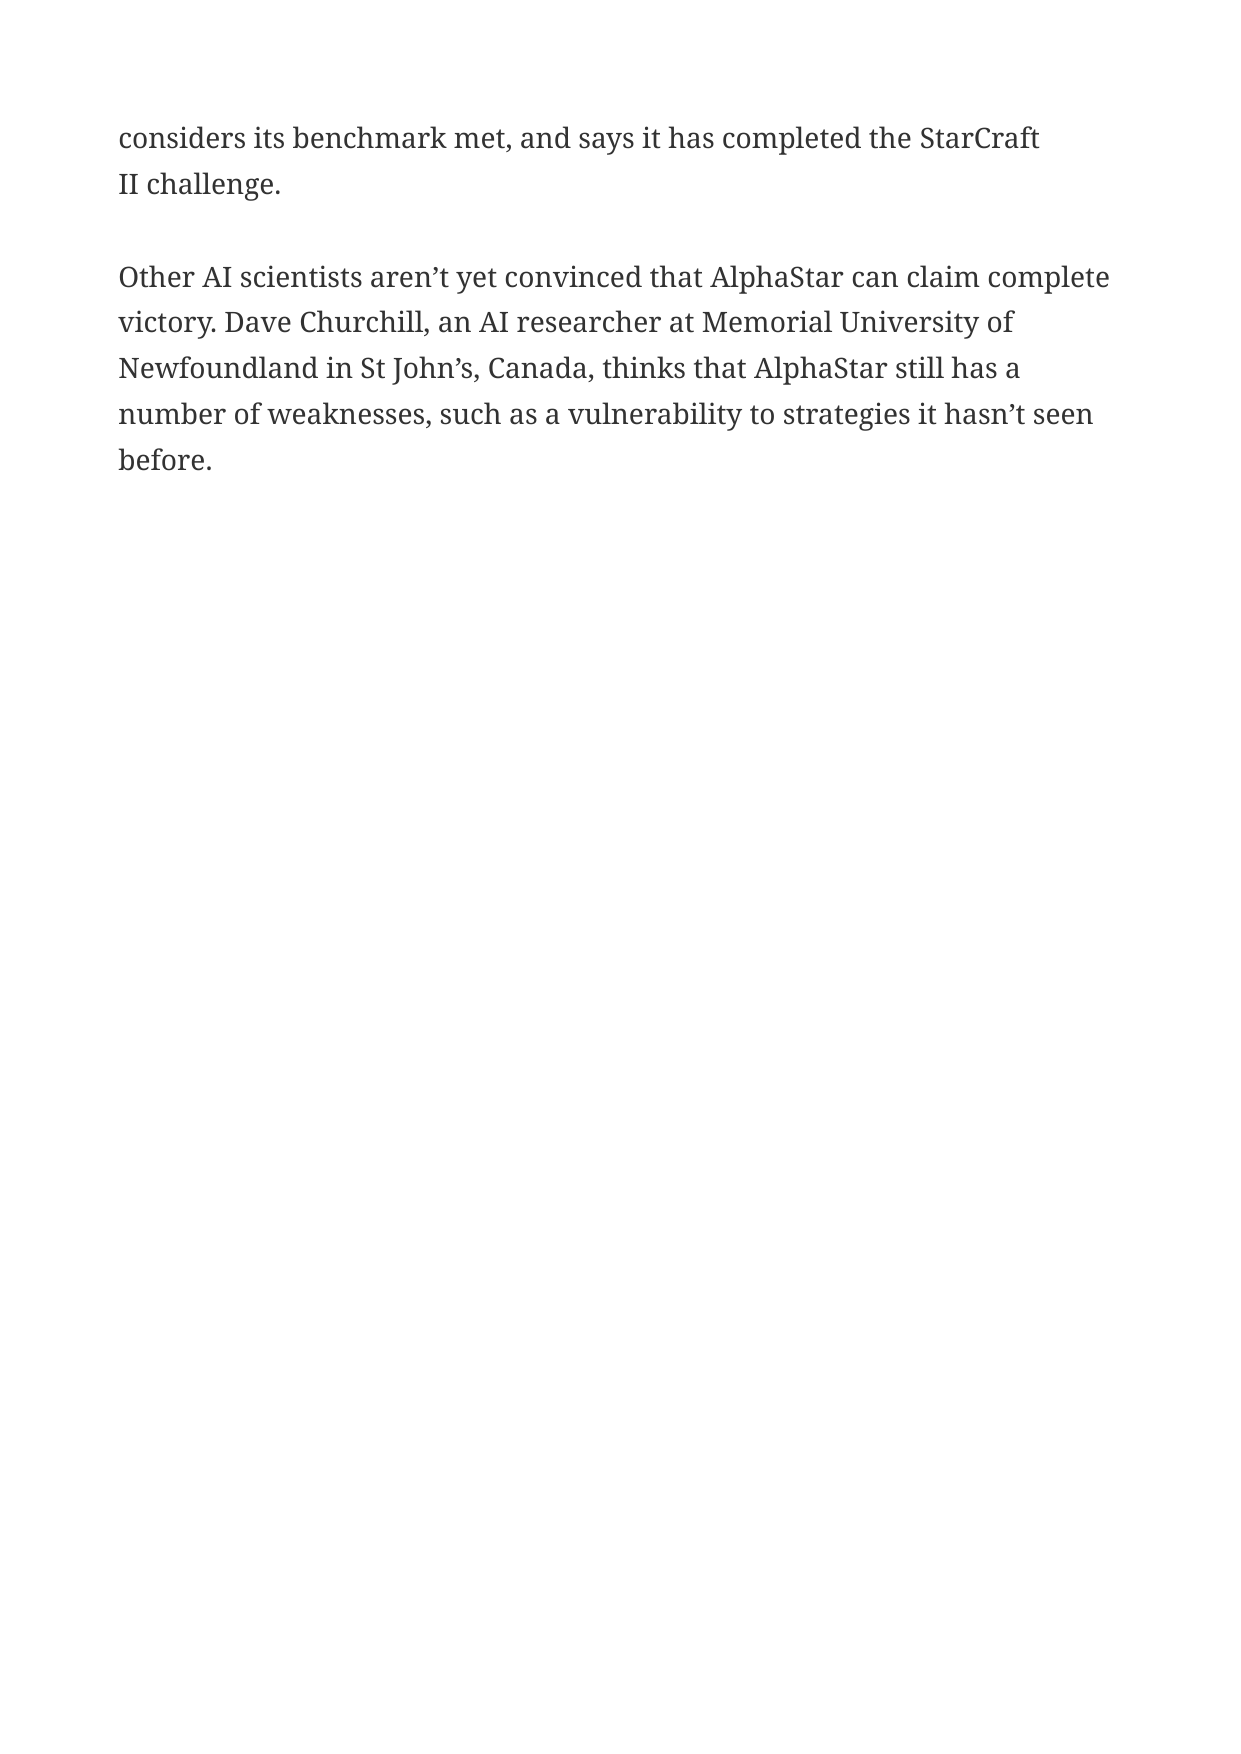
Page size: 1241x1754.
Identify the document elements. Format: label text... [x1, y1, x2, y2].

text considers its benchmark met, and says it has completed the StarCraft II challenge. [118, 118, 1122, 202]
text Other AI scientists aren’t yet convinced that AlphaStar can claim complete victory. Dave Churchill, an AI researcher at Memorial University of Newfoundland in St John’s, Canada, thinks that AlphaStar still has a number of weaknesses, such as a vulnerability to strategies it hasn’t seen before. [118, 257, 1122, 479]
